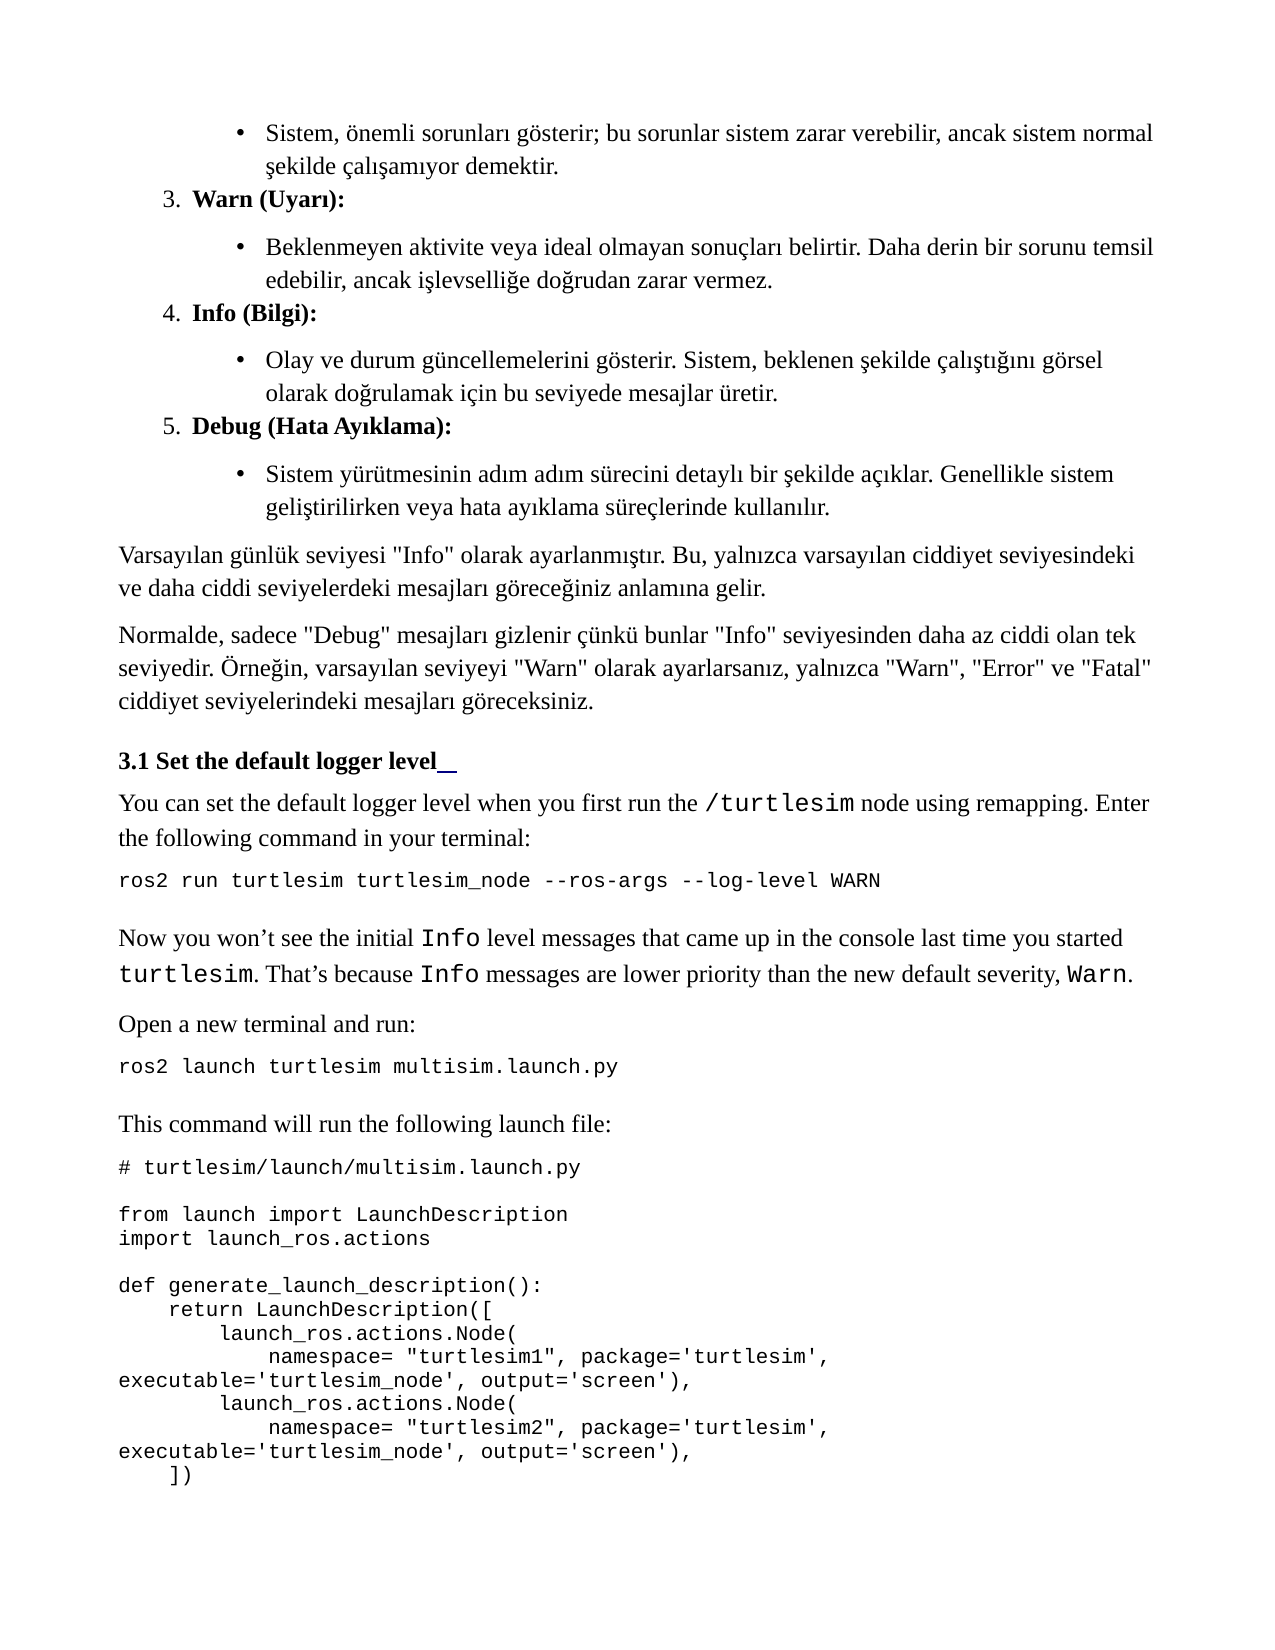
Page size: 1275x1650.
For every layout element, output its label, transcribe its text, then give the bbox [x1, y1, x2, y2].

text launch_ros.actions.Node( [118, 1393, 1157, 1417]
text Normalde, sadece "Debug" mesajları gizlenir çünkü bunlar "Info" seviyesinden daha az ciddi olan tek seviyedir. Örneğin, varsayılan seviyeyi "Warn" olarak ayarlarsanız, yalnızca "Warn", "Error" ve "Fatal" ciddiyet seviyelerindeki mesajları göreceksiniz. [118, 620, 1157, 715]
text This command will run the following launch file: [118, 1109, 1157, 1138]
text ]) [118, 1464, 1157, 1488]
text return LaunchDescription([ [118, 1299, 1157, 1322]
text namespace= "turtlesim2", package='turtlesim', executable='turtlesim_node', output='screen'), [118, 1417, 1157, 1464]
list Sistem yürütmesinin adım adım sürecini detaylı bir şekilde açıklar. Genellikle sistem geliştirilirken veya hata ayıklama süreçlerinde kullanılır. [236, 459, 1157, 521]
text ros2 launch turtlesim multisim.launch.py [118, 1056, 1157, 1080]
text from launch import LaunchDescription [118, 1204, 1157, 1228]
text You can set the default logger level when you first run the /turtlesim node using remapping. Enter the following command in your terminal: [118, 788, 1157, 852]
subtitle 3.1 Set the default logger level [118, 746, 1157, 775]
text def generate_launch_description(): [118, 1275, 1157, 1299]
list Sistem, önemli sorunları gösterir; bu sorunlar sistem zarar verebilir, ancak sistem normal şekilde çalışamıyor demektir. [236, 118, 1157, 180]
text Open a new terminal and run: [118, 1009, 1157, 1037]
list Warn (Uyarı): [162, 184, 1157, 213]
text Varsayılan günlük seviyesi "Info" olarak ayarlanmıştır. Bu, yalnızca varsayılan ciddiyet seviyesindeki ve daha ciddi seviyelerdeki mesajları göreceğiniz anlamına gelir. [118, 540, 1157, 601]
list Info (Bilgi): [162, 298, 1157, 327]
text import launch_ros.actions [118, 1228, 1157, 1252]
text # turtlesim/launch/multisim.launch.py [118, 1157, 1157, 1181]
text launch_ros.actions.Node( [118, 1322, 1157, 1346]
list Olay ve durum güncellemelerini gösterir. Sistem, beklenen şekilde çalıştığını görsel olarak doğrulamak için bu seviyede mesajlar üretir. [236, 345, 1157, 407]
text ros2 run turtlesim turtlesim_node --ros-args --log-level WARN [118, 870, 1157, 894]
text namespace= "turtlesim1", package='turtlesim', executable='turtlesim_node', output='screen'), [118, 1346, 1157, 1393]
list Debug (Hata Ayıklama): [162, 411, 1157, 440]
list Beklenmeyen aktivite veya ideal olmayan sonuçları belirtir. Daha derin bir sorunu temsil edebilir, ancak işlevselliğe doğrudan zarar vermez. [236, 232, 1157, 293]
text Now you won’t see the initial Info level messages that came up in the console last time you started turtlesim. That’s because Info messages are lower priority than the new default severity, Warn. [118, 923, 1157, 989]
